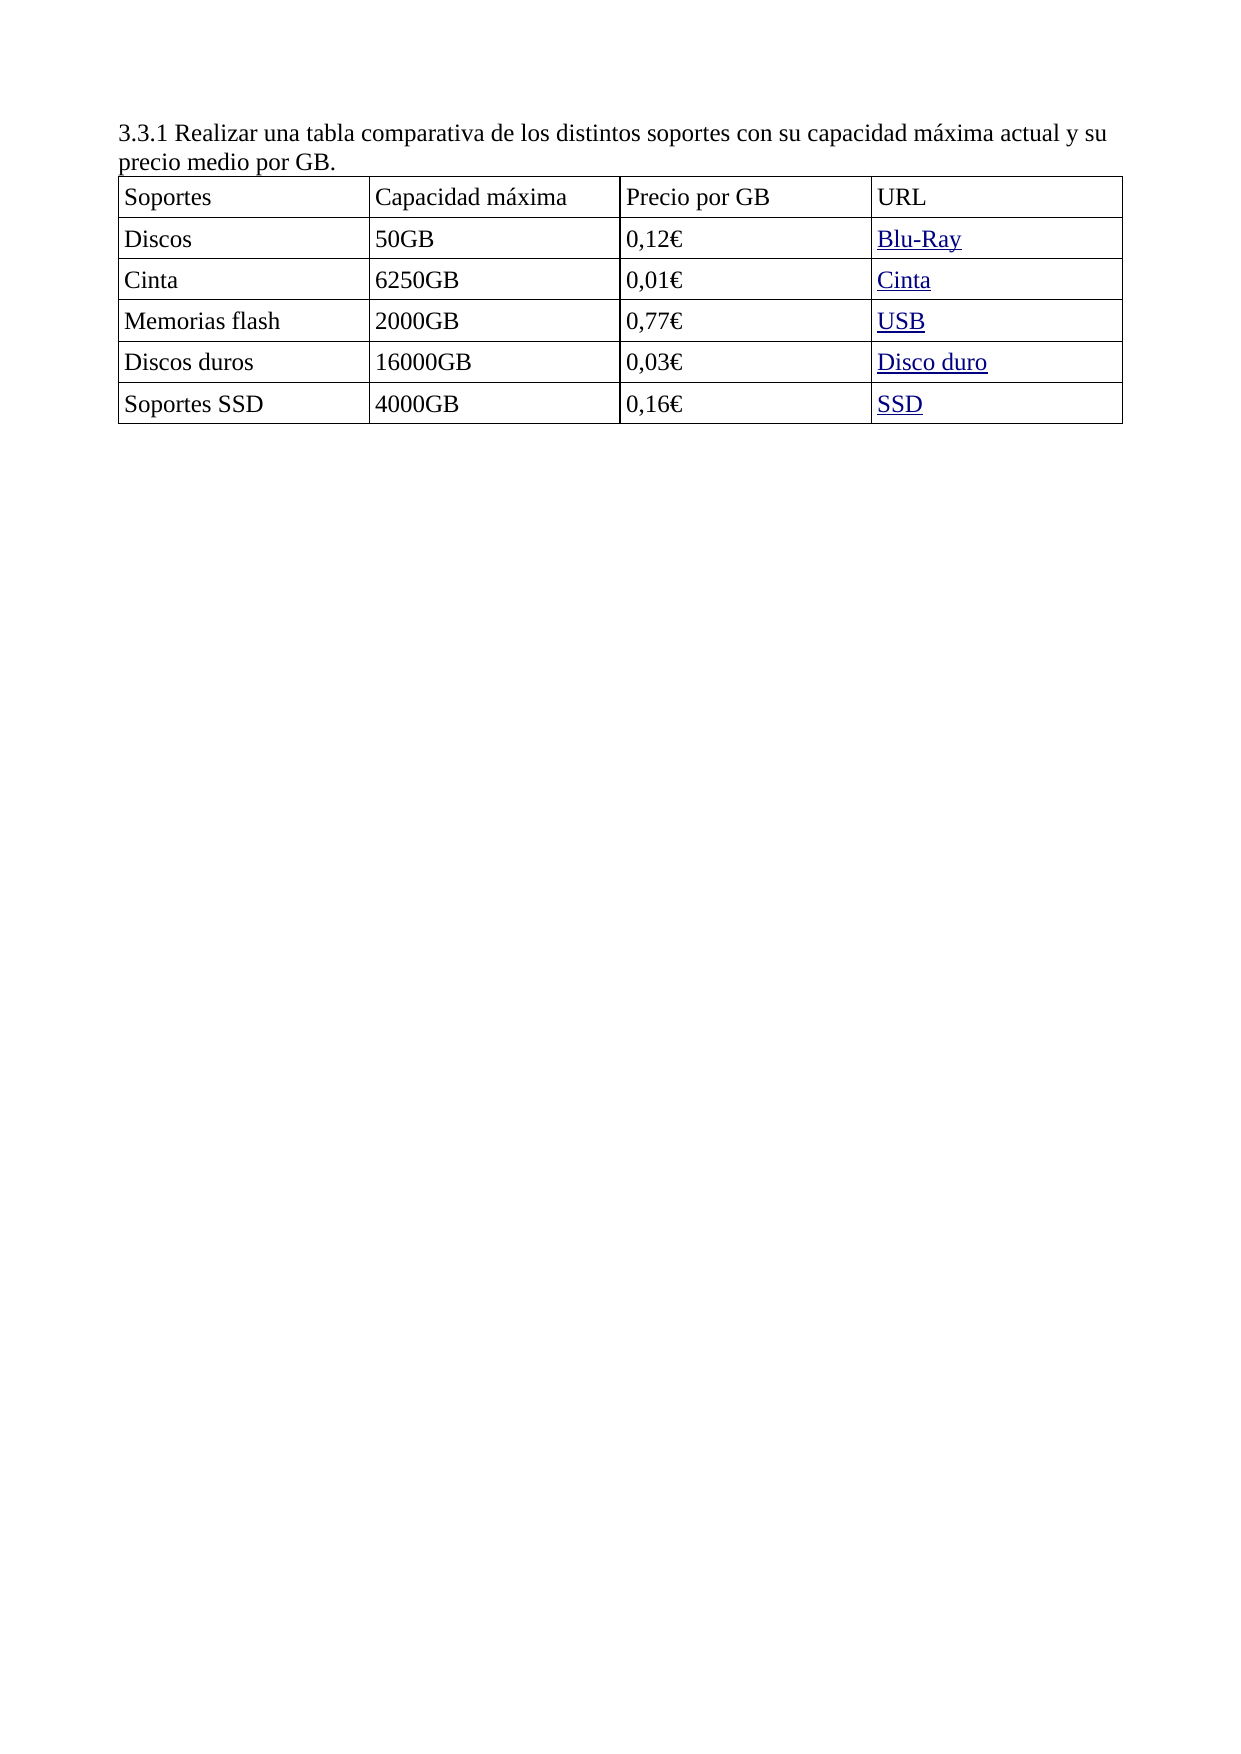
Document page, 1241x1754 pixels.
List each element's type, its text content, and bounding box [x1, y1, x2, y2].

table_cell SSD [872, 383, 1122, 423]
table_cell Discos [119, 218, 369, 258]
table_cell 0,12€ [621, 218, 871, 258]
table_cell Soportes SSD [119, 383, 369, 423]
table_cell 2000GB [370, 300, 619, 341]
table_cell 0,03€ [621, 342, 871, 382]
table_header URL [872, 177, 1122, 217]
table_cell Cinta [119, 259, 369, 299]
table_cell 0,01€ [621, 259, 871, 299]
table_cell USB [872, 300, 1122, 341]
text 3.3.1 Realizar una tabla comparativa de los distintos soportes con su capacidad máxima actual y su precio medio por GB. [118, 118, 1122, 176]
table_cell Cinta [872, 259, 1122, 299]
table_cell 0,77€ [621, 300, 871, 341]
table_cell Disco duro [872, 342, 1122, 382]
table_header Capacidad máxima [370, 177, 619, 217]
table_cell 16000GB [370, 342, 619, 382]
table_cell Discos duros [119, 342, 369, 382]
table_cell Blu-Ray [872, 218, 1122, 258]
table_cell 4000GB [370, 383, 619, 423]
table_header Precio por GB [621, 177, 871, 217]
table_cell 6250GB [370, 259, 619, 299]
table_header Soportes [119, 177, 369, 217]
table_cell 50GB [370, 218, 619, 258]
table_cell Memorias flash [119, 300, 369, 341]
table_cell 0,16€ [621, 383, 871, 423]
